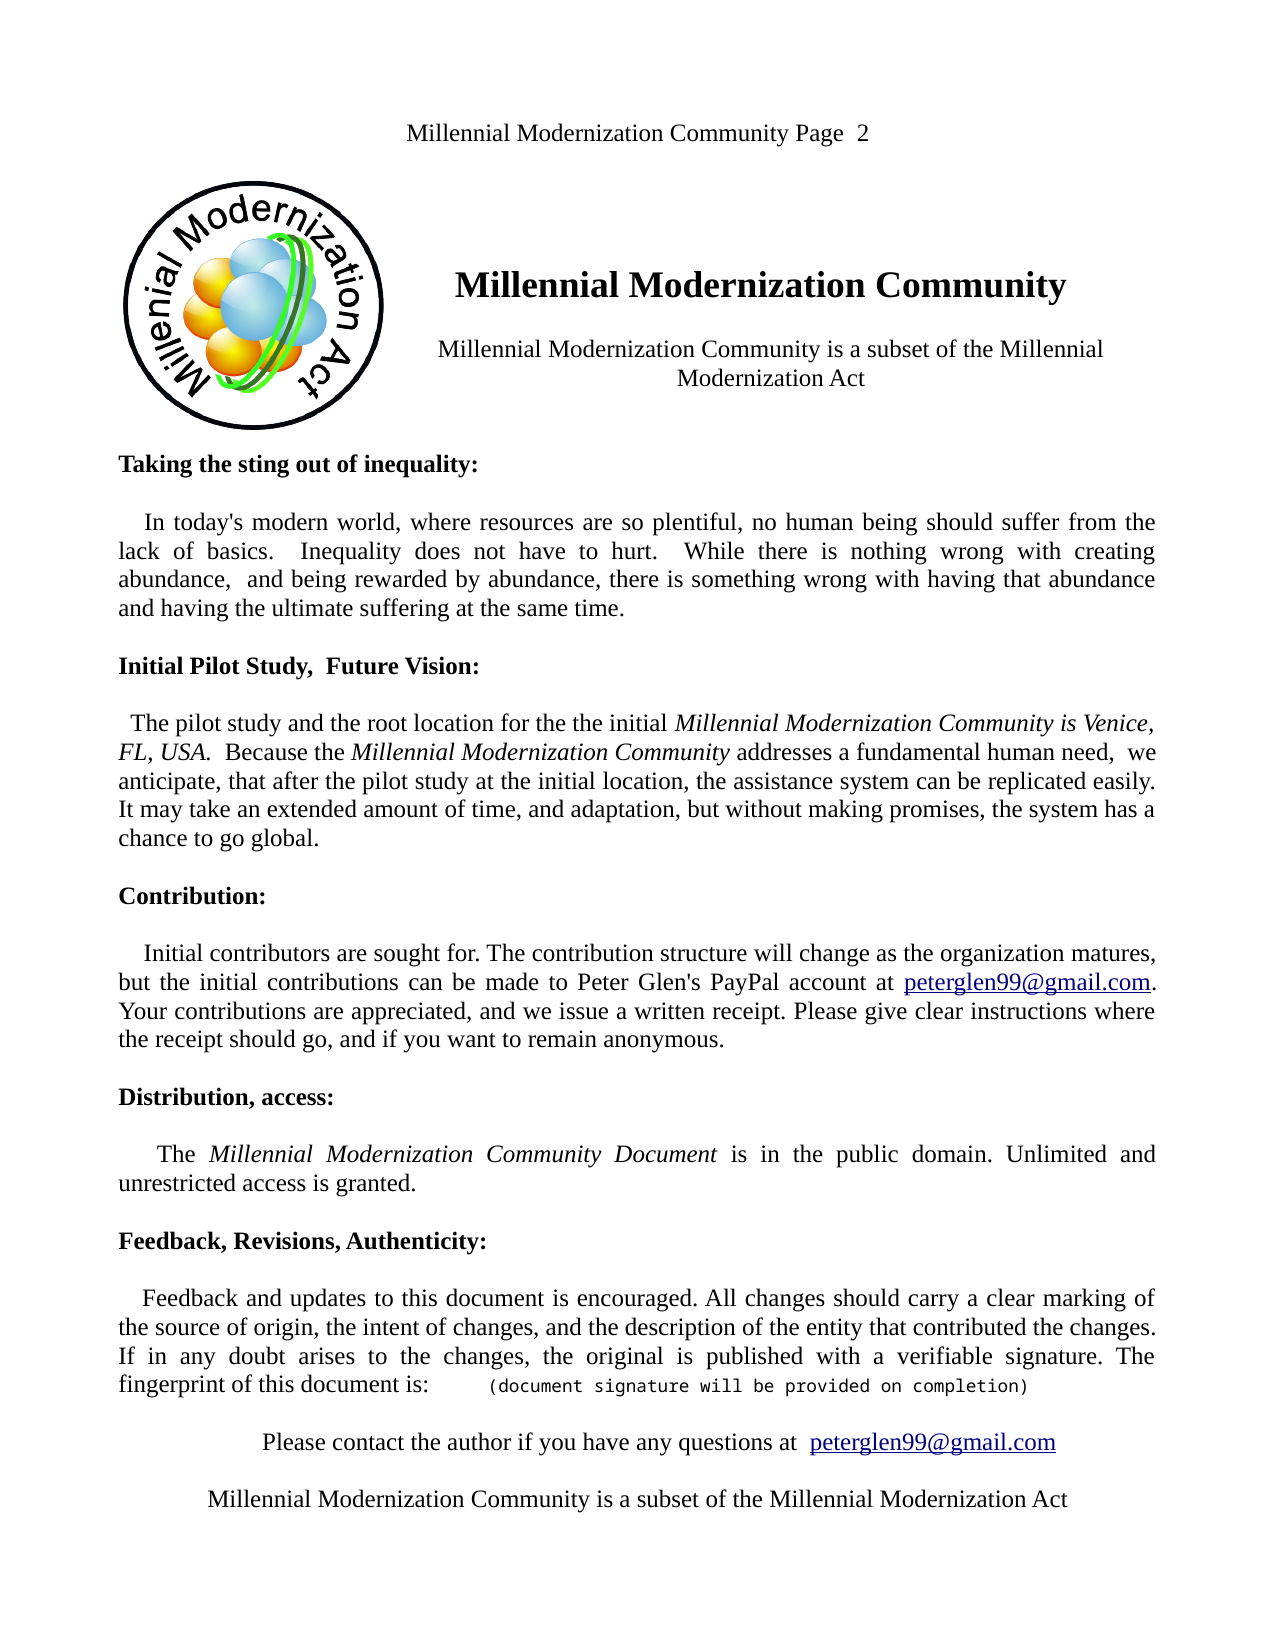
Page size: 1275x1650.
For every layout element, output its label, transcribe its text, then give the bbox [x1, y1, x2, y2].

text Feedback, Revisions, Authenticity: [118, 1226, 1157, 1254]
text The pilot study and the root location for the the initial Millennial Modernization Community is Venice, FL, USA. Because the Millennial Modernization Community addresses a fundamental human need, we anticipate, that after the pilot study at the initial location, the assistance system can be replicated easily. It may take an extended amount of time, and adaptation, but without making promises, the system has a chance to go global. [118, 708, 1157, 852]
text Please contact the author if you have any questions at peterglen99@gmail.com [118, 1427, 1157, 1456]
text Millennial Modernization Community [385, 263, 1157, 306]
text Initial Pilot Study, Future Vision: [118, 651, 1157, 679]
text The Millennial Modernization Community Document is in the public domain. Unlimited and unrestricted access is granted. [118, 1139, 1157, 1197]
text Initial contributors are sought for. The contribution structure will change as the organization matures, but the initial contributions can be made to Peter Glen's PayPal account at peterglen99@gmail.com. Your contributions are appreciated, and we issue a written receipt. Please give clear instructions where the receipt should go, and if you want to remain anonymous. [118, 938, 1157, 1053]
picture [121, 176, 385, 433]
text Taking the sting out of inequality: [118, 449, 1157, 478]
text Millennial Modernization Community is a subset of the Millennial Modernization Act [118, 1484, 1157, 1513]
text Millennial Modernization Community is a subset of the Millennial Modernization Act [385, 334, 1157, 392]
text In today's modern world, where resources are so plentiful, no human being should suffer from the lack of basics. Inequality does not have to hurt. While there is nothing wrong with creating abundance, and being rewarded by abundance, there is something wrong with having that abundance and having the ultimate suffering at the same time. [118, 507, 1157, 622]
text Contribution: [118, 881, 1157, 909]
text Distribution, access: [118, 1082, 1157, 1111]
text Feedback and updates to this document is encouraged. All changes should carry a clear marking of the source of origin, the intent of changes, and the description of the entity that contributed the changes. If in any doubt arises to the changes, the original is published with a verifiable signature. The fingerprint of this document is: (document signature will be provided on completion) [118, 1283, 1157, 1398]
